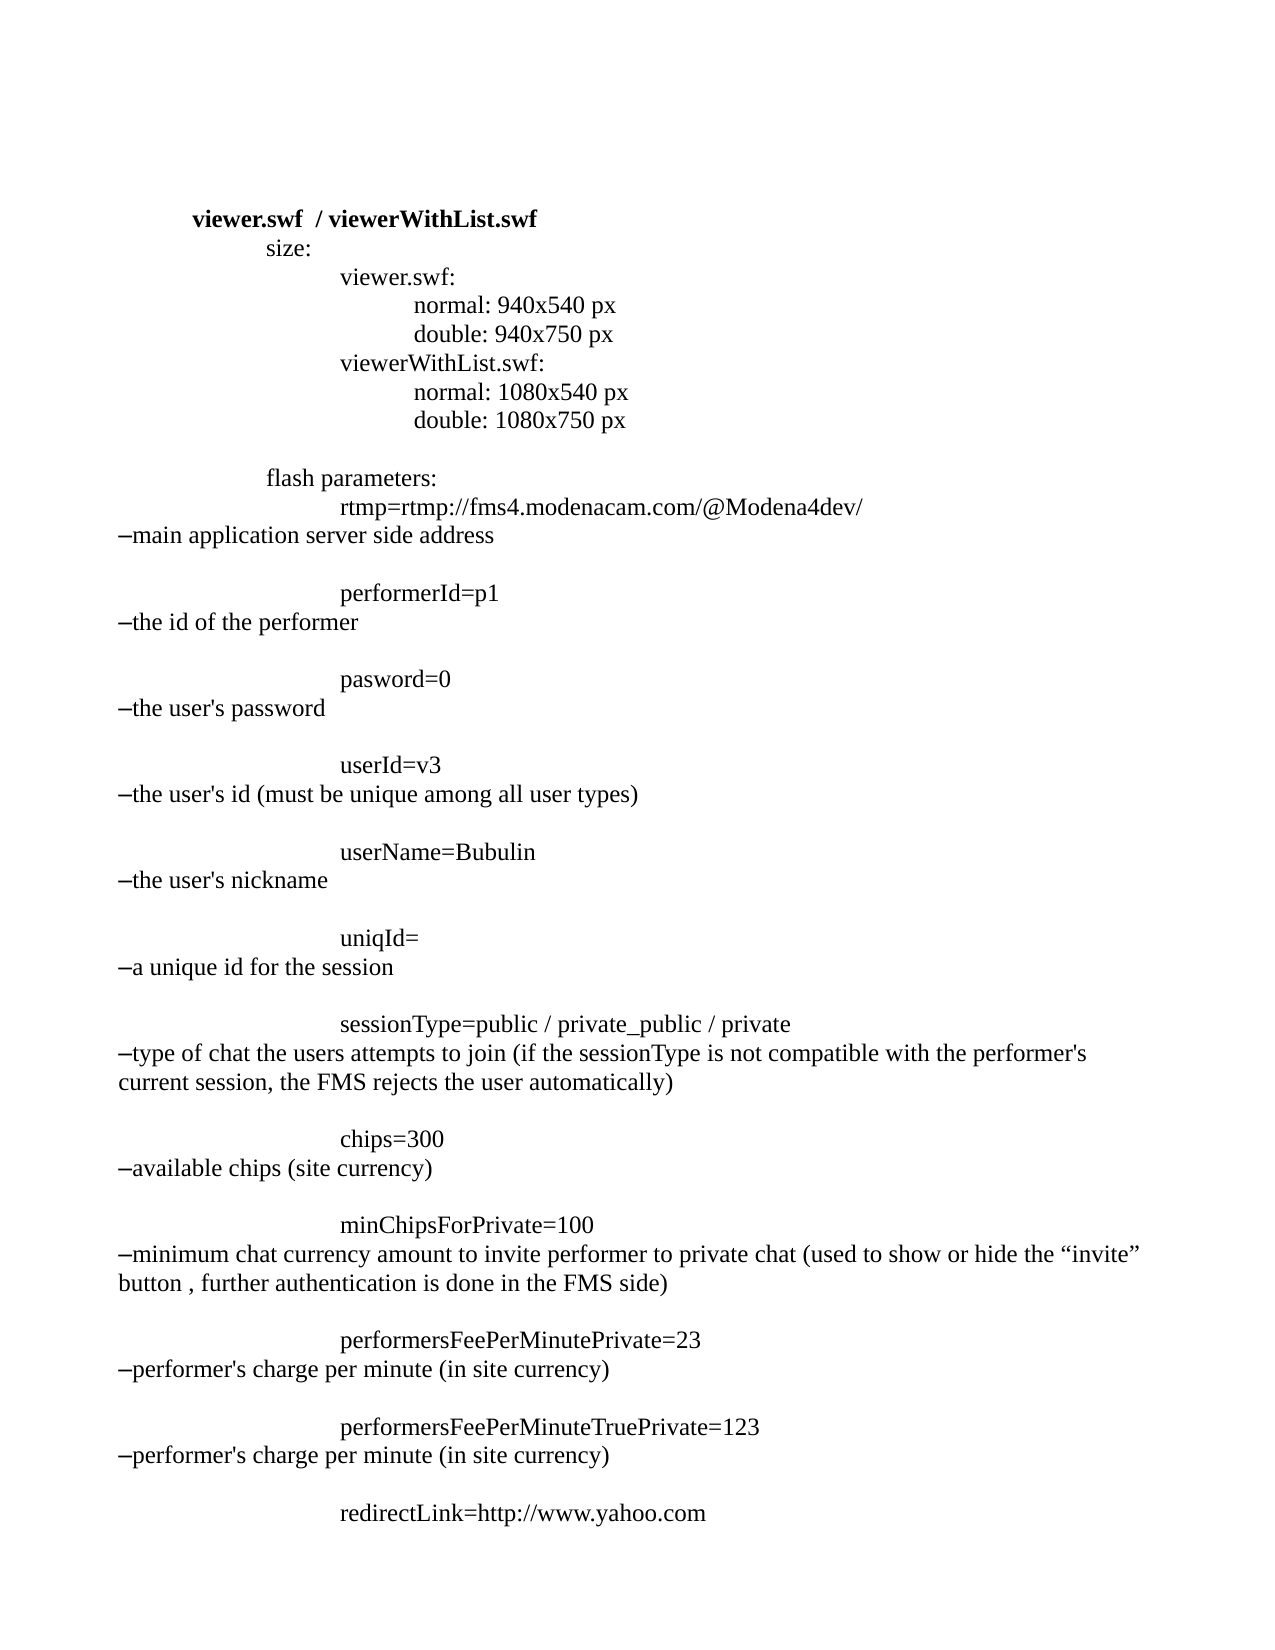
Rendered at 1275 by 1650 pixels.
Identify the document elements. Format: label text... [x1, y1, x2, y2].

text rtmp=rtmp://fms4.modenacam.com/@Modena4dev/ [118, 492, 1157, 521]
text viewerWithList.swf: [118, 348, 1157, 377]
text performersFeePerMinuteTruePrivate=123 [118, 1412, 1157, 1441]
text userId=v3 [118, 751, 1157, 779]
text flash parameters: [118, 463, 1157, 492]
text performerId=p1 [118, 578, 1157, 607]
list performer's charge per minute (in site currency) [118, 1354, 1157, 1383]
text minChipsForPrivate=100 [118, 1211, 1157, 1239]
text viewer.swf / viewerWithList.swf [118, 204, 1157, 233]
text redirectLink=http://www.yahoo.com [118, 1498, 1157, 1527]
list the id of the performer [118, 607, 1157, 636]
text pasword=0 [118, 664, 1157, 693]
text normal: 940x540 px [118, 291, 1157, 319]
list type of chat the users attempts to join (if the sessionType is not compatible with the performer's current session, the FMS rejects the user automatically) [118, 1038, 1157, 1096]
list main application server side address [118, 521, 1157, 549]
text normal: 1080x540 px [118, 377, 1157, 406]
list performer's charge per minute (in site currency) [118, 1441, 1157, 1469]
text userName=Bubulin [118, 837, 1157, 866]
list the user's id (must be unique among all user types) [118, 779, 1157, 808]
list the user's nickname [118, 866, 1157, 894]
list the user's password [118, 693, 1157, 722]
text uniqId= [118, 923, 1157, 952]
list minimum chat currency amount to invite performer to private chat (used to show or hide the “invite” button , further authentication is done in the FMS side) [118, 1239, 1157, 1297]
text double: 1080x750 px [118, 406, 1157, 434]
text size: [118, 233, 1157, 262]
text sessionType=public / private_public / private [118, 1009, 1157, 1038]
text viewer.swf: [118, 262, 1157, 291]
list a unique id for the session [118, 952, 1157, 981]
text performersFeePerMinutePrivate=23 [118, 1326, 1157, 1354]
text double: 940x750 px [118, 319, 1157, 348]
text chips=300 [118, 1124, 1157, 1153]
list available chips (site currency) [118, 1153, 1157, 1182]
